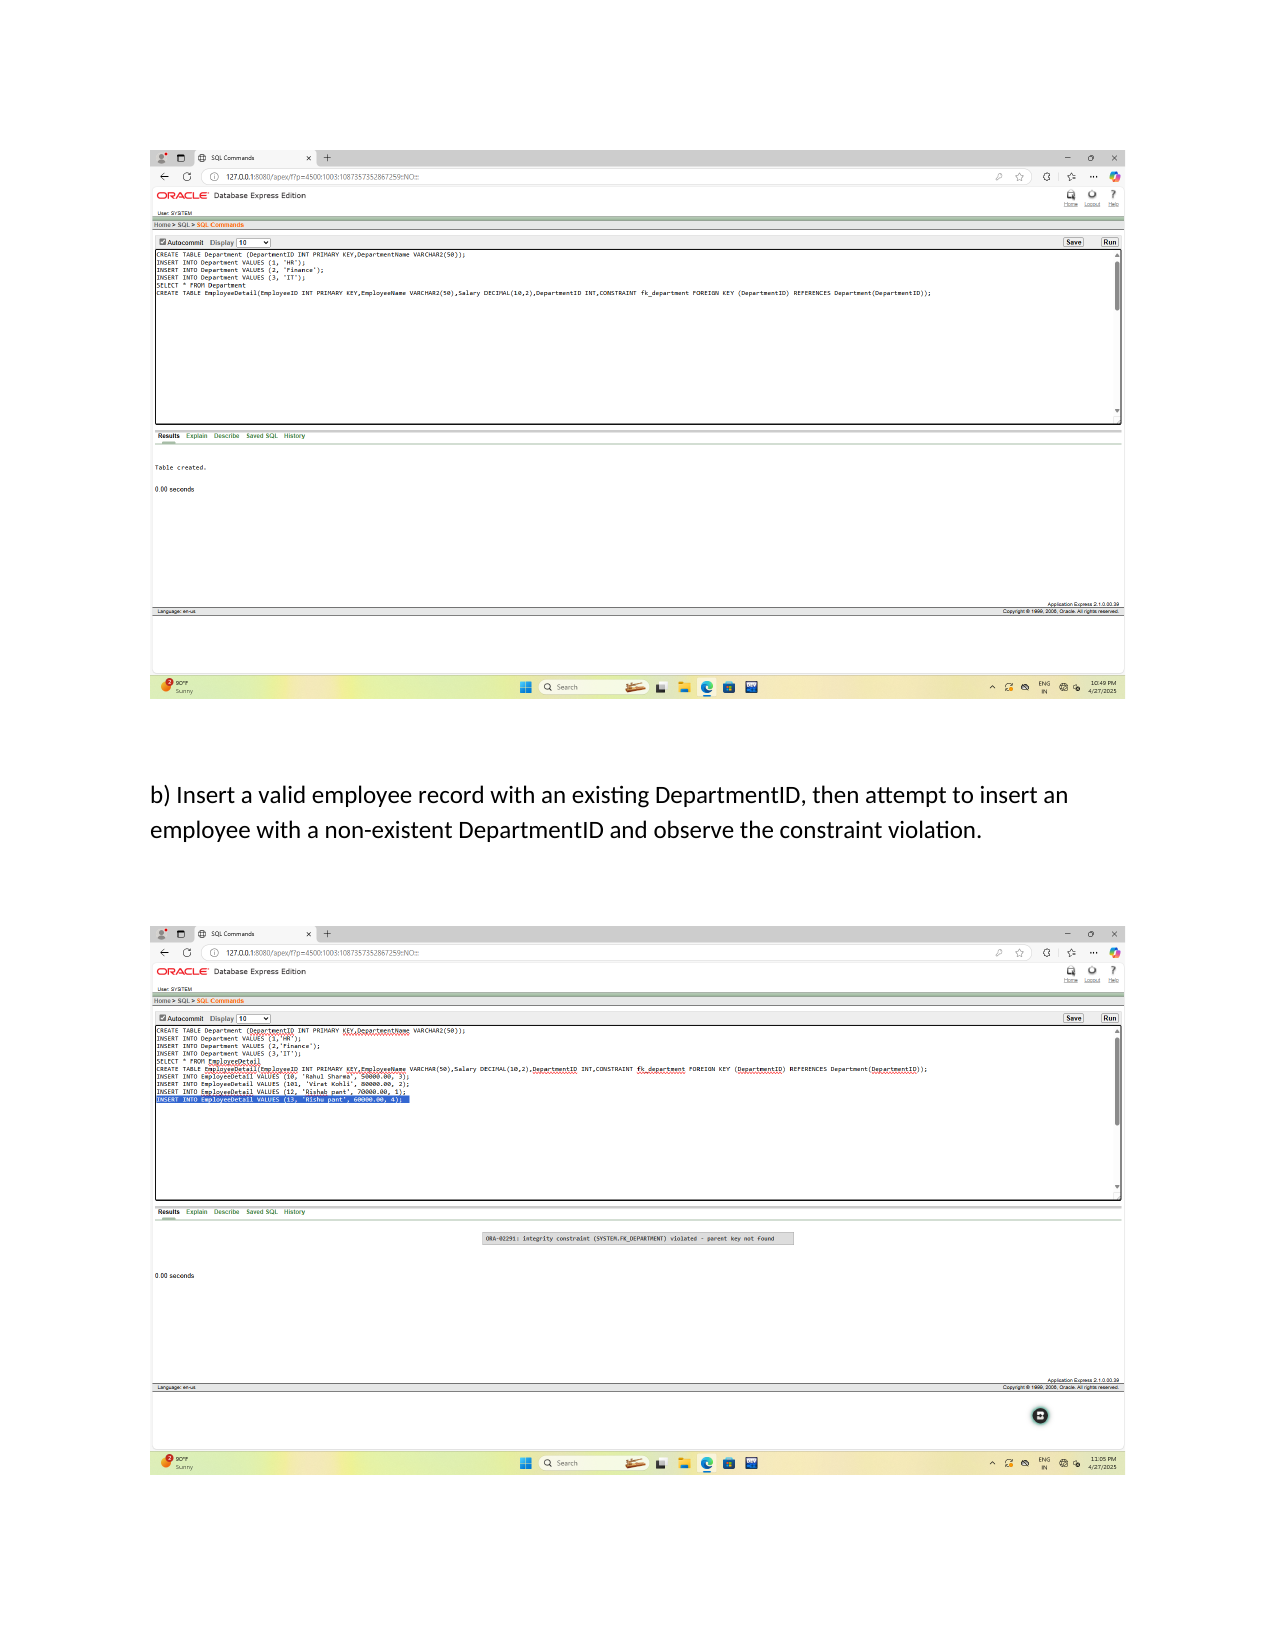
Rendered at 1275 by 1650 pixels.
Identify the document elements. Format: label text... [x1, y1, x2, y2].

text b) Insert a valid employee record with an existing DepartmentID, then attempt to insert an employee with a non-existent DepartmentID and observe the constraint violation. [150, 779, 1125, 845]
